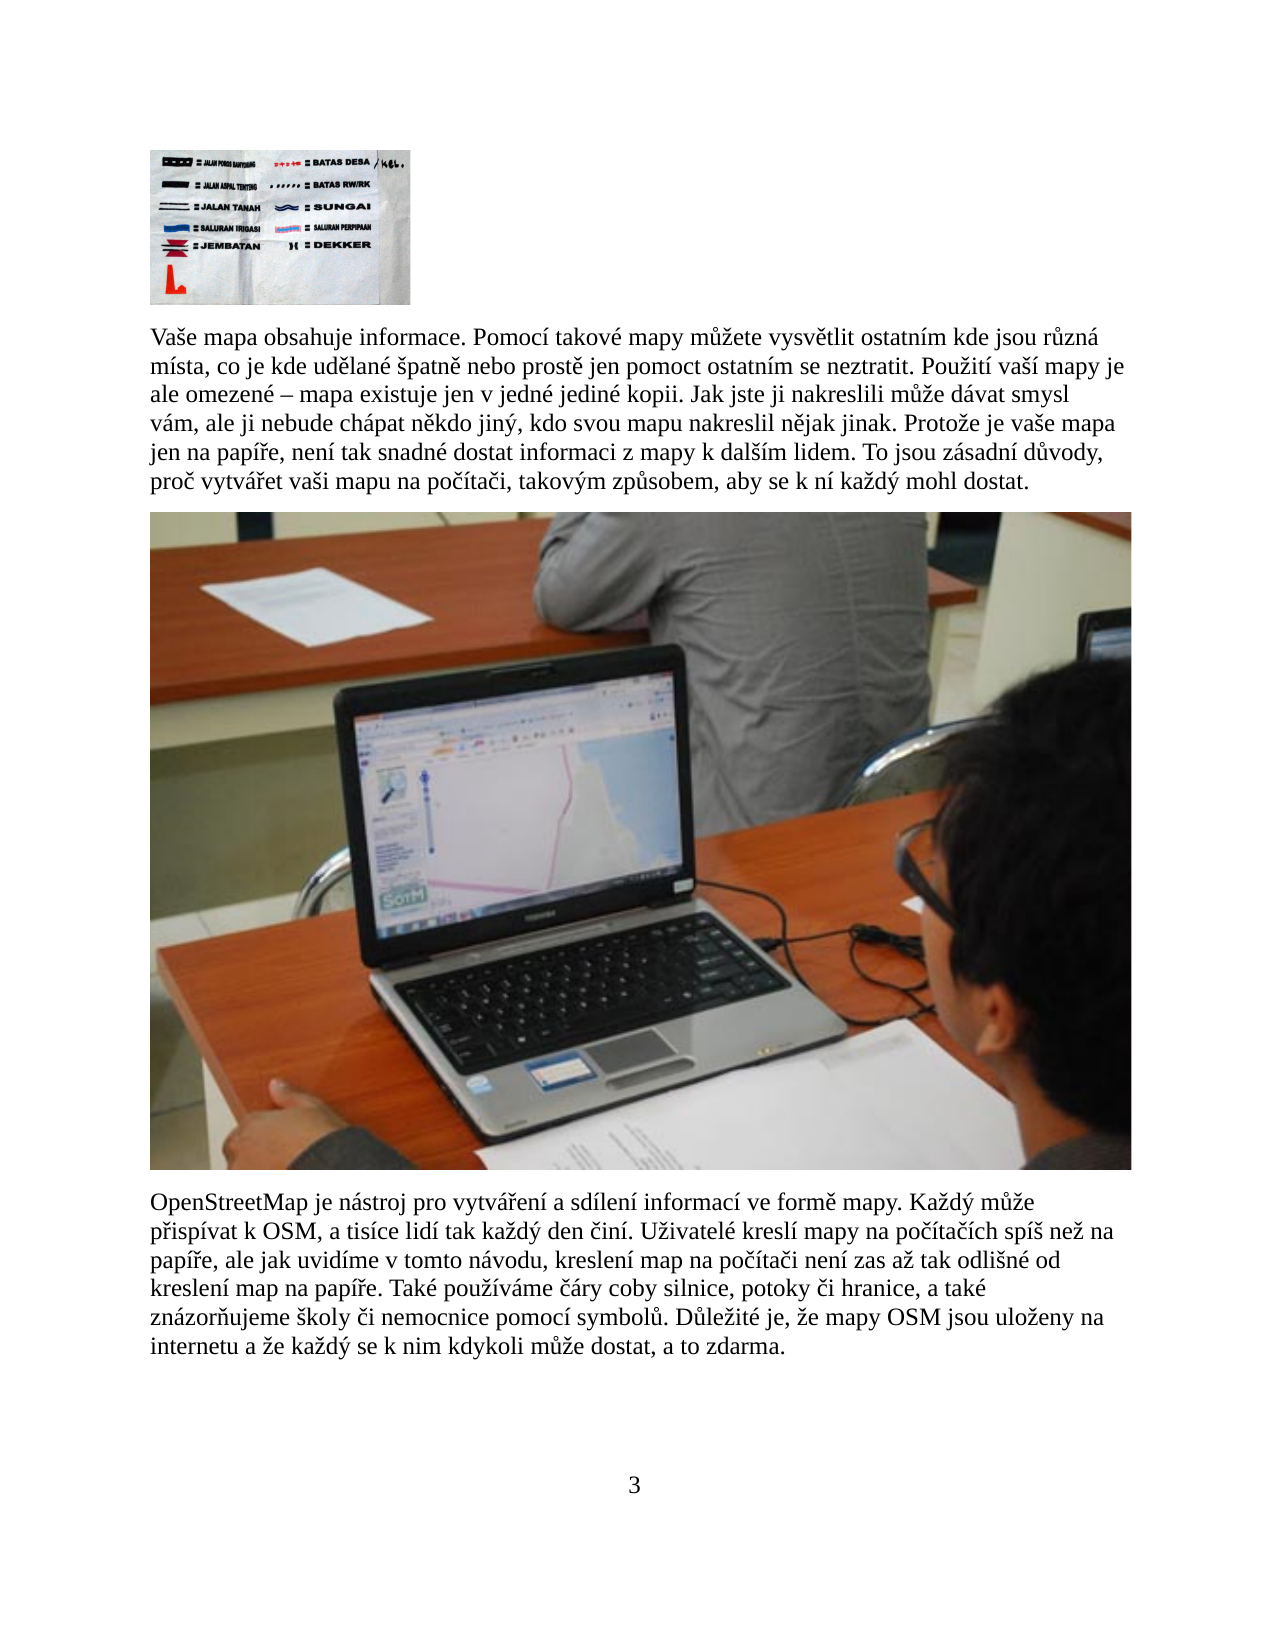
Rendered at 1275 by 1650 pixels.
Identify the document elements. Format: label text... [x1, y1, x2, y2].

text Vaše mapa obsahuje informace. Pomocí takové mapy můžete vysvětlit ostatním kde jsou různá místa, co je kde udělané špatně nebo prostě jen pomoct ostatním se neztratit. Použití vaší mapy je ale omezené – mapa existuje jen v jedné jediné kopii. Jak jste ji nakreslili může dávat smysl vám, ale ji nebude chápat někdo jiný, kdo svou mapu nakreslil nějak jinak. Protože je vaše mapa jen na papíře, není tak snadné dostat informaci z mapy k dalším lidem. To jsou zásadní důvody, proč vytvářet vaši mapu na počítači, takovým způsobem, aby se k ní každý mohl dostat. [150, 322, 1125, 494]
picture [150, 512, 1132, 1170]
text OpenStreetMap je nástroj pro vytváření a sdílení informací ve formě mapy. Každý může přispívat k OSM, a tisíce lidí tak každý den činí. Uživatelé kreslí mapy na počítačích spíš než na papíře, ale jak uvidíme v tomto návodu, kreslení map na počítači není zas až tak odlišné od kreslení map na papíře. Také používáme čáry coby silnice, potoky či hranice, a také znázorňujeme školy či nemocnice pomocí symbolů. Důležité je, že mapy OSM jsou uloženy na internetu a že každý se k nim kdykoli může dostat, a to zdarma. [150, 1187, 1125, 1360]
picture [150, 150, 411, 305]
